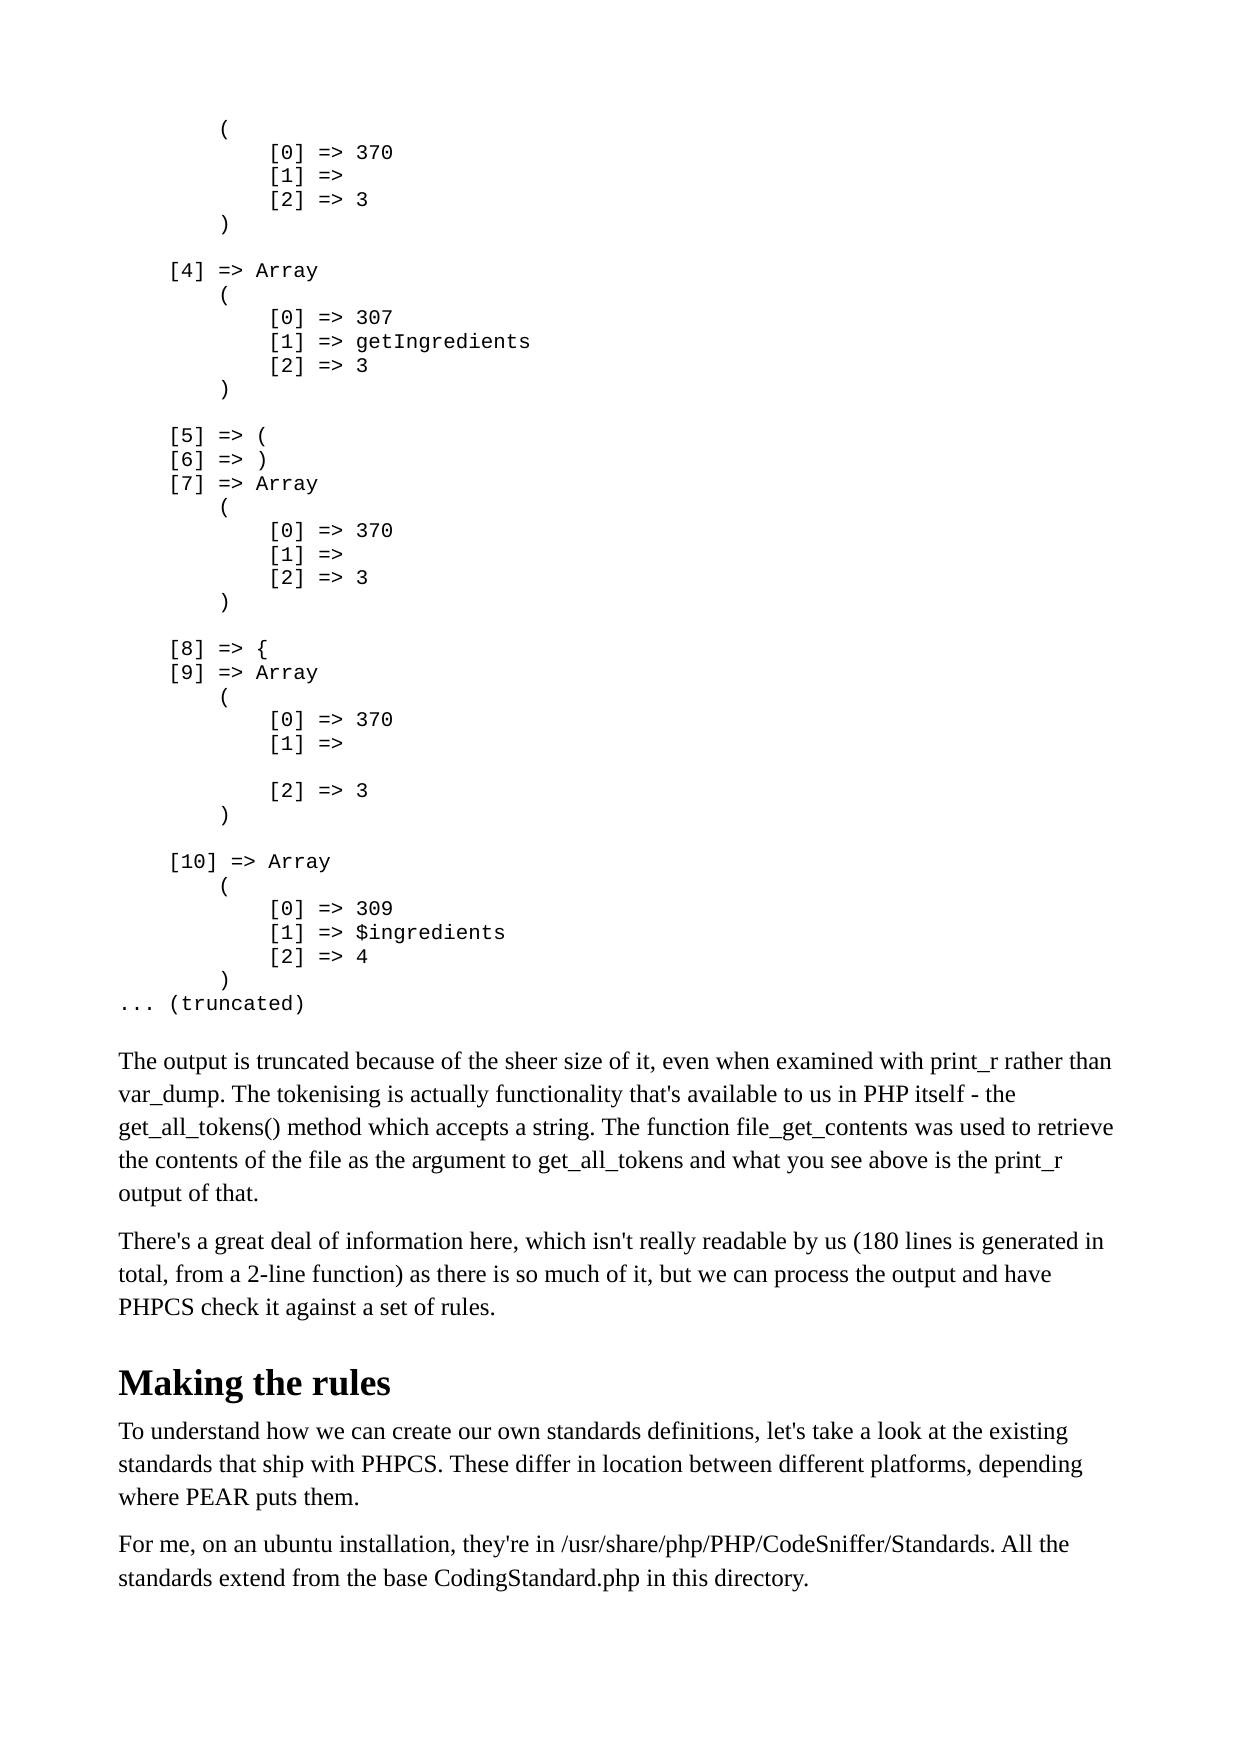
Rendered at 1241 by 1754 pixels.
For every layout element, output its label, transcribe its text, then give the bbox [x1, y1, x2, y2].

text [0] => 370 [118, 709, 1122, 733]
text [1] => [118, 544, 1122, 567]
text [10] => Array [118, 851, 1122, 875]
text [9] => Array [118, 662, 1122, 686]
text [2] => 3 [118, 567, 1122, 591]
text ) [118, 378, 1122, 402]
text [1] => $ingredients [118, 922, 1122, 946]
text [2] => 3 [118, 780, 1122, 804]
subtitle Making the rules [118, 1360, 1122, 1403]
text [2] => 3 [118, 354, 1122, 378]
text To understand how we can create our own standards definitions, let's take a look at the existing standards that ship with PHPCS. These differ in location between different platforms, depending where PEAR puts them. [118, 1416, 1122, 1511]
text ) [118, 969, 1122, 993]
text [8] => { [118, 638, 1122, 662]
text ( [118, 118, 1122, 142]
text ... (truncated) [118, 993, 1122, 1017]
text [7] => Array [118, 473, 1122, 496]
text The output is truncated because of the sheer size of it, even when examined with print_r rather than var_dump. The tokenising is actually functionality that's available to us in PHP itself - the get_all_tokens() method which accepts a string. The function file_get_contents was used to retrieve the contents of the file as the argument to get_all_tokens and what you see above is the print_r output of that. [118, 1046, 1122, 1207]
text ) [118, 591, 1122, 615]
text ( [118, 284, 1122, 307]
text [6] => ) [118, 449, 1122, 473]
text [0] => 307 [118, 307, 1122, 331]
text ( [118, 875, 1122, 898]
text [0] => 370 [118, 142, 1122, 165]
text [0] => 370 [118, 520, 1122, 544]
text For me, on an ubuntu installation, they're in /usr/share/php/PHP/CodeSniffer/Standards. All the standards extend from the base CodingStandard.php in this directory. [118, 1529, 1122, 1591]
text [1] => [118, 733, 1122, 757]
text [2] => 4 [118, 946, 1122, 969]
text [1] => getIngredients [118, 331, 1122, 354]
text ( [118, 686, 1122, 709]
text ( [118, 496, 1122, 520]
text [2] => 3 [118, 189, 1122, 213]
text There's a great deal of information here, which isn't really readable by us (180 lines is generated in total, from a 2-line function) as there is so much of it, but we can process the output and have PHPCS check it against a set of rules. [118, 1226, 1122, 1321]
text [1] => [118, 165, 1122, 189]
text ) [118, 213, 1122, 236]
text ) [118, 804, 1122, 827]
text [4] => Array [118, 260, 1122, 284]
text [5] => ( [118, 426, 1122, 449]
text [0] => 309 [118, 898, 1122, 922]
